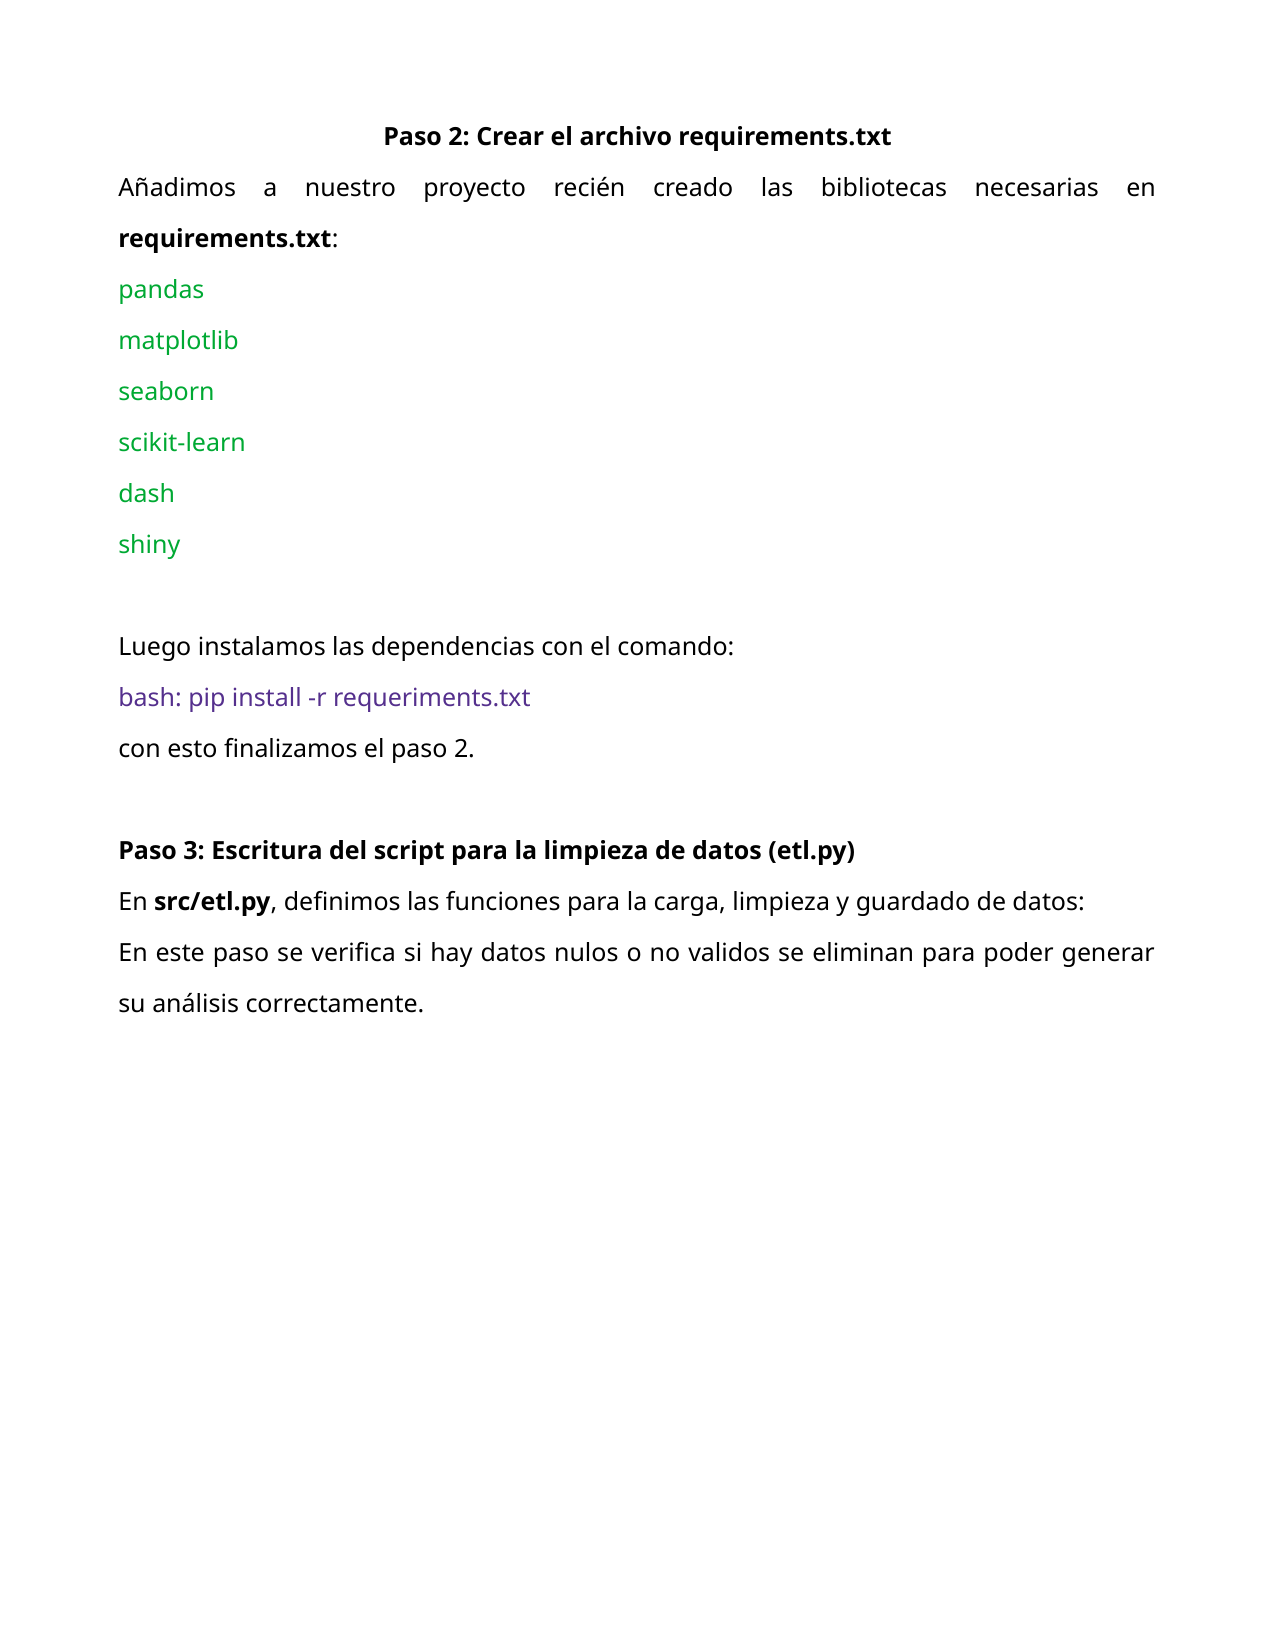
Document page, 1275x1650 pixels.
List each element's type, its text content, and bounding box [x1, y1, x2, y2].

text pandas [118, 271, 1157, 305]
text Paso 2: Crear el archivo requirements.txt [118, 118, 1157, 152]
text En src/etl.py, definimos las funciones para la carga, limpieza y guardado de datos: [118, 884, 1157, 918]
text con esto finalizamos el paso 2. [118, 731, 1157, 765]
text Paso 3: Escritura del script para la limpieza de datos (etl.py) [118, 833, 1157, 867]
text Añadimos a nuestro proyecto recién creado las bibliotecas necesarias en requirements.txt: [118, 169, 1157, 254]
text shiny [118, 526, 1157, 561]
text bash: pip install -r requeriments.txt [118, 679, 1157, 714]
text Luego instalamos las dependencias con el comando: [118, 628, 1157, 663]
text dash [118, 475, 1157, 509]
text En este paso se verifica si hay datos nulos o no validos se eliminan para poder generar su análisis correctamente. [118, 935, 1157, 1020]
text scikit-learn [118, 424, 1157, 458]
text seaborn [118, 373, 1157, 407]
text matplotlib [118, 322, 1157, 356]
